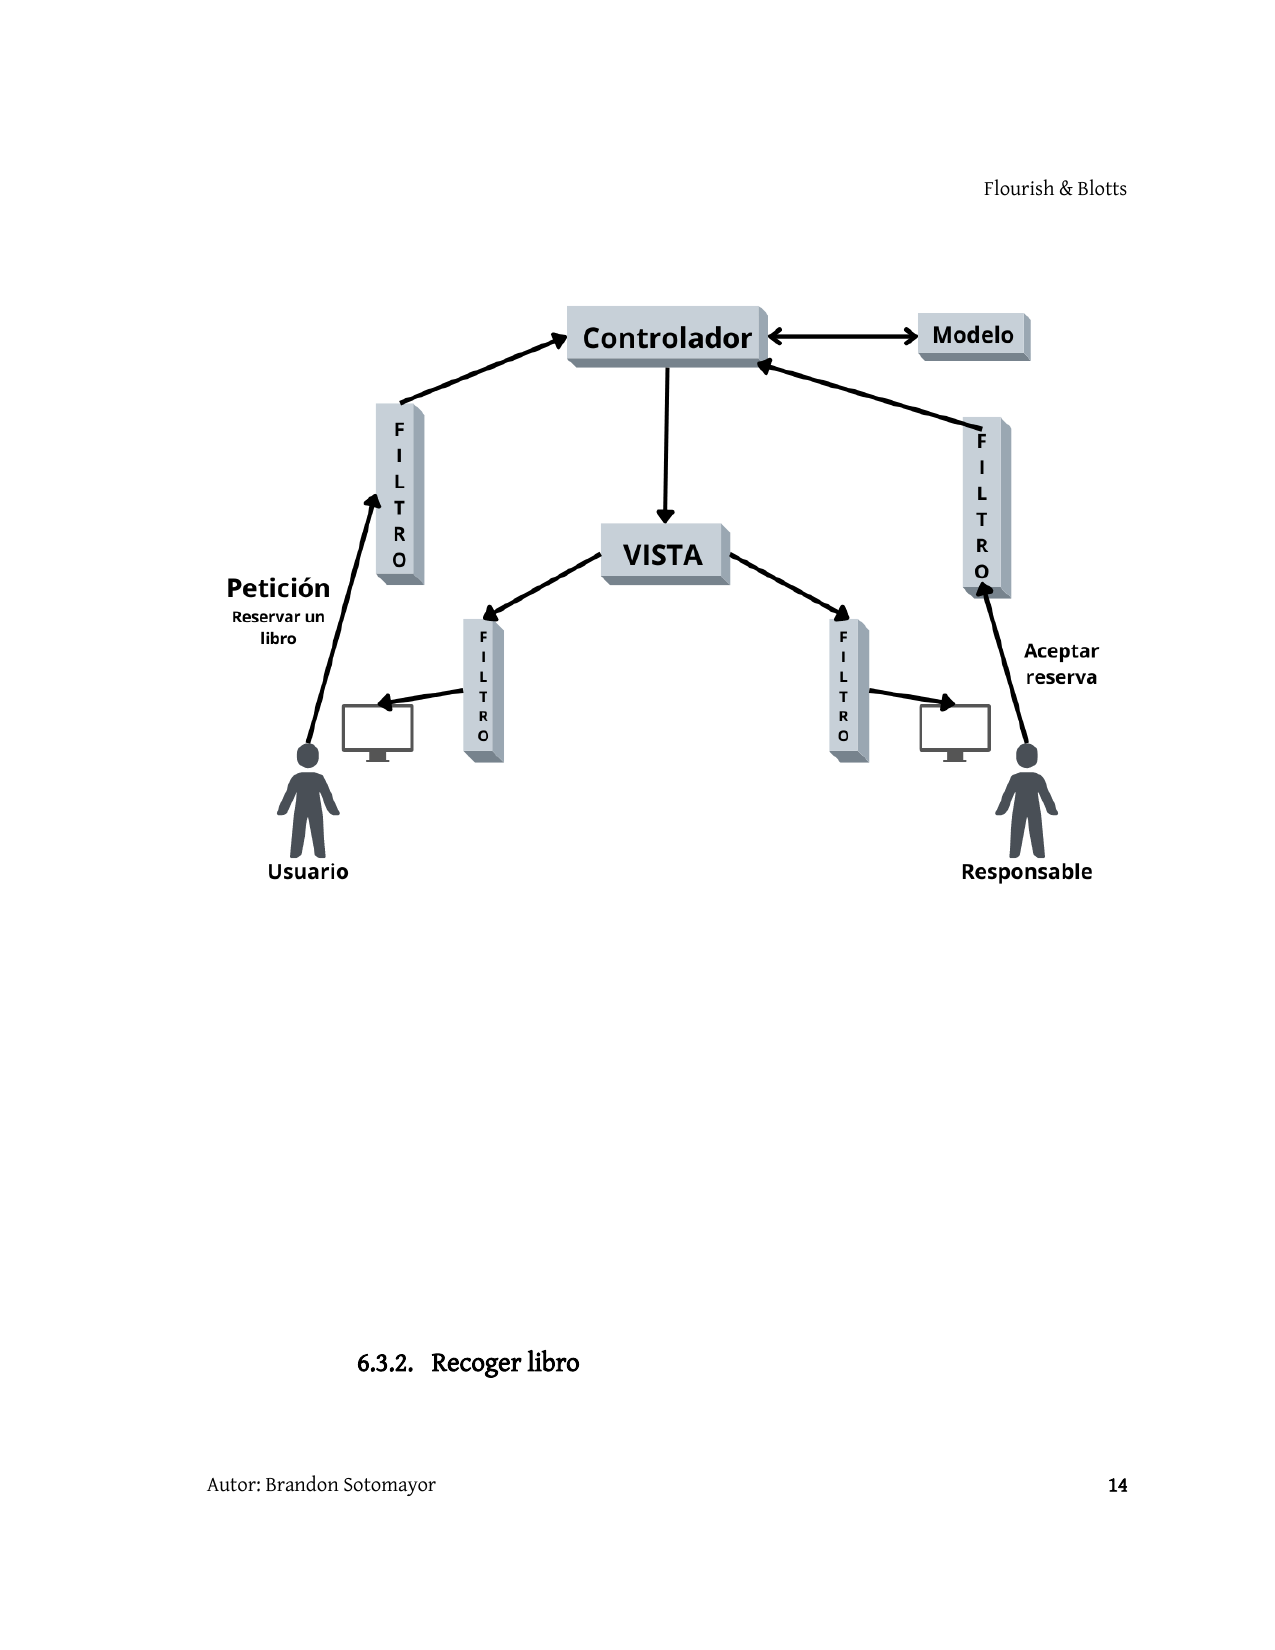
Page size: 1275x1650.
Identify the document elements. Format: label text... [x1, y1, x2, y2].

list Recoger libro [357, 1347, 1127, 1378]
